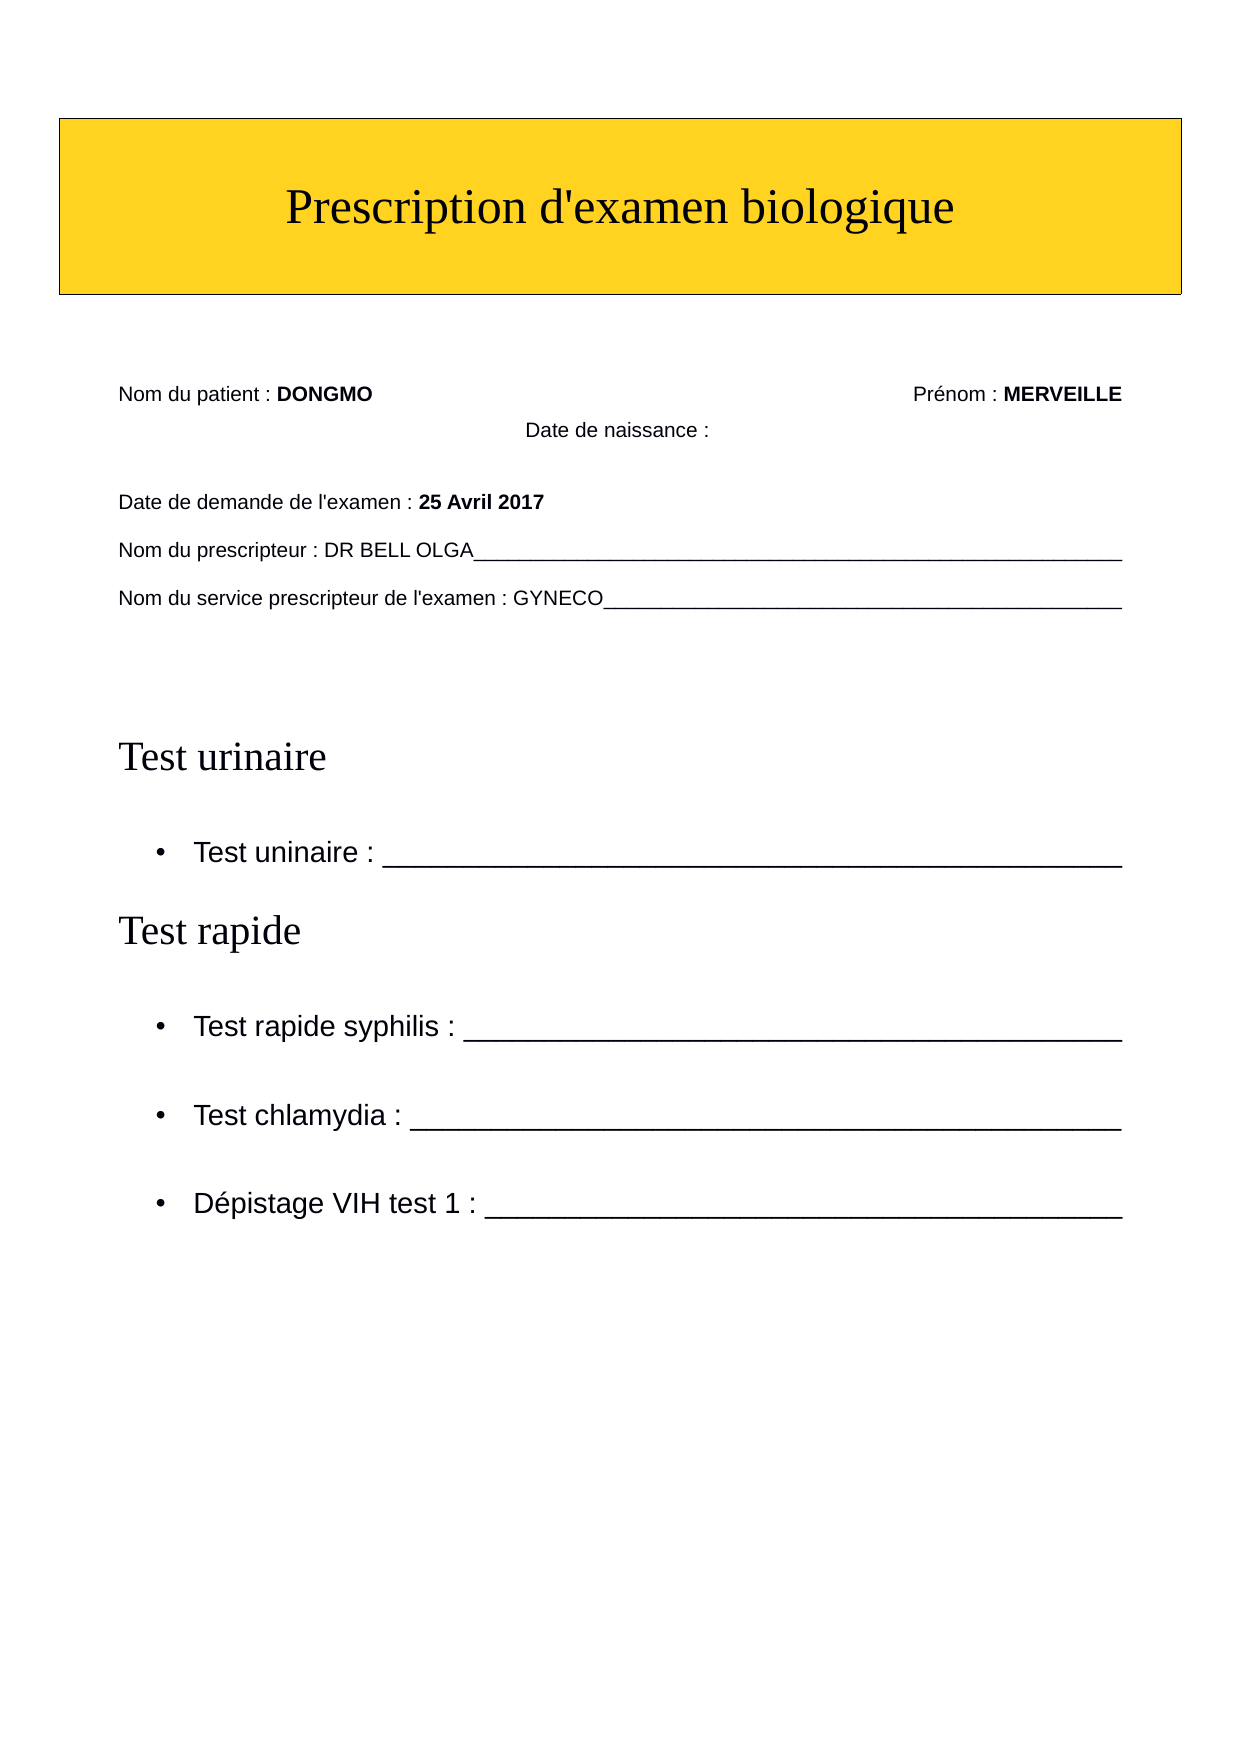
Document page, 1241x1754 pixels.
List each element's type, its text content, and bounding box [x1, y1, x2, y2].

list Dépistage VIH test 1 : [156, 1143, 1122, 1231]
list Test rapide syphilis : [156, 966, 1122, 1054]
text Nom du patient : DONGMO Prénom : MERVEILLE [118, 382, 1122, 406]
text Nom du prescripteur : DR BELL OLGA [118, 537, 1122, 561]
subtitle Test rapide [118, 905, 1122, 953]
list Test chlamydia : [156, 1054, 1122, 1143]
subtitle Test urinaire [118, 731, 1122, 779]
text Date de naissance : [118, 418, 1122, 442]
text Nom du service prescripteur de l'examen : GYNECO [118, 585, 1122, 609]
subtitle Prescription d'examen biologique [60, 119, 1181, 294]
text Date de demande de l'examen : 25 Avril 2017 [118, 489, 1122, 513]
list Test uninaire : [156, 792, 1122, 880]
